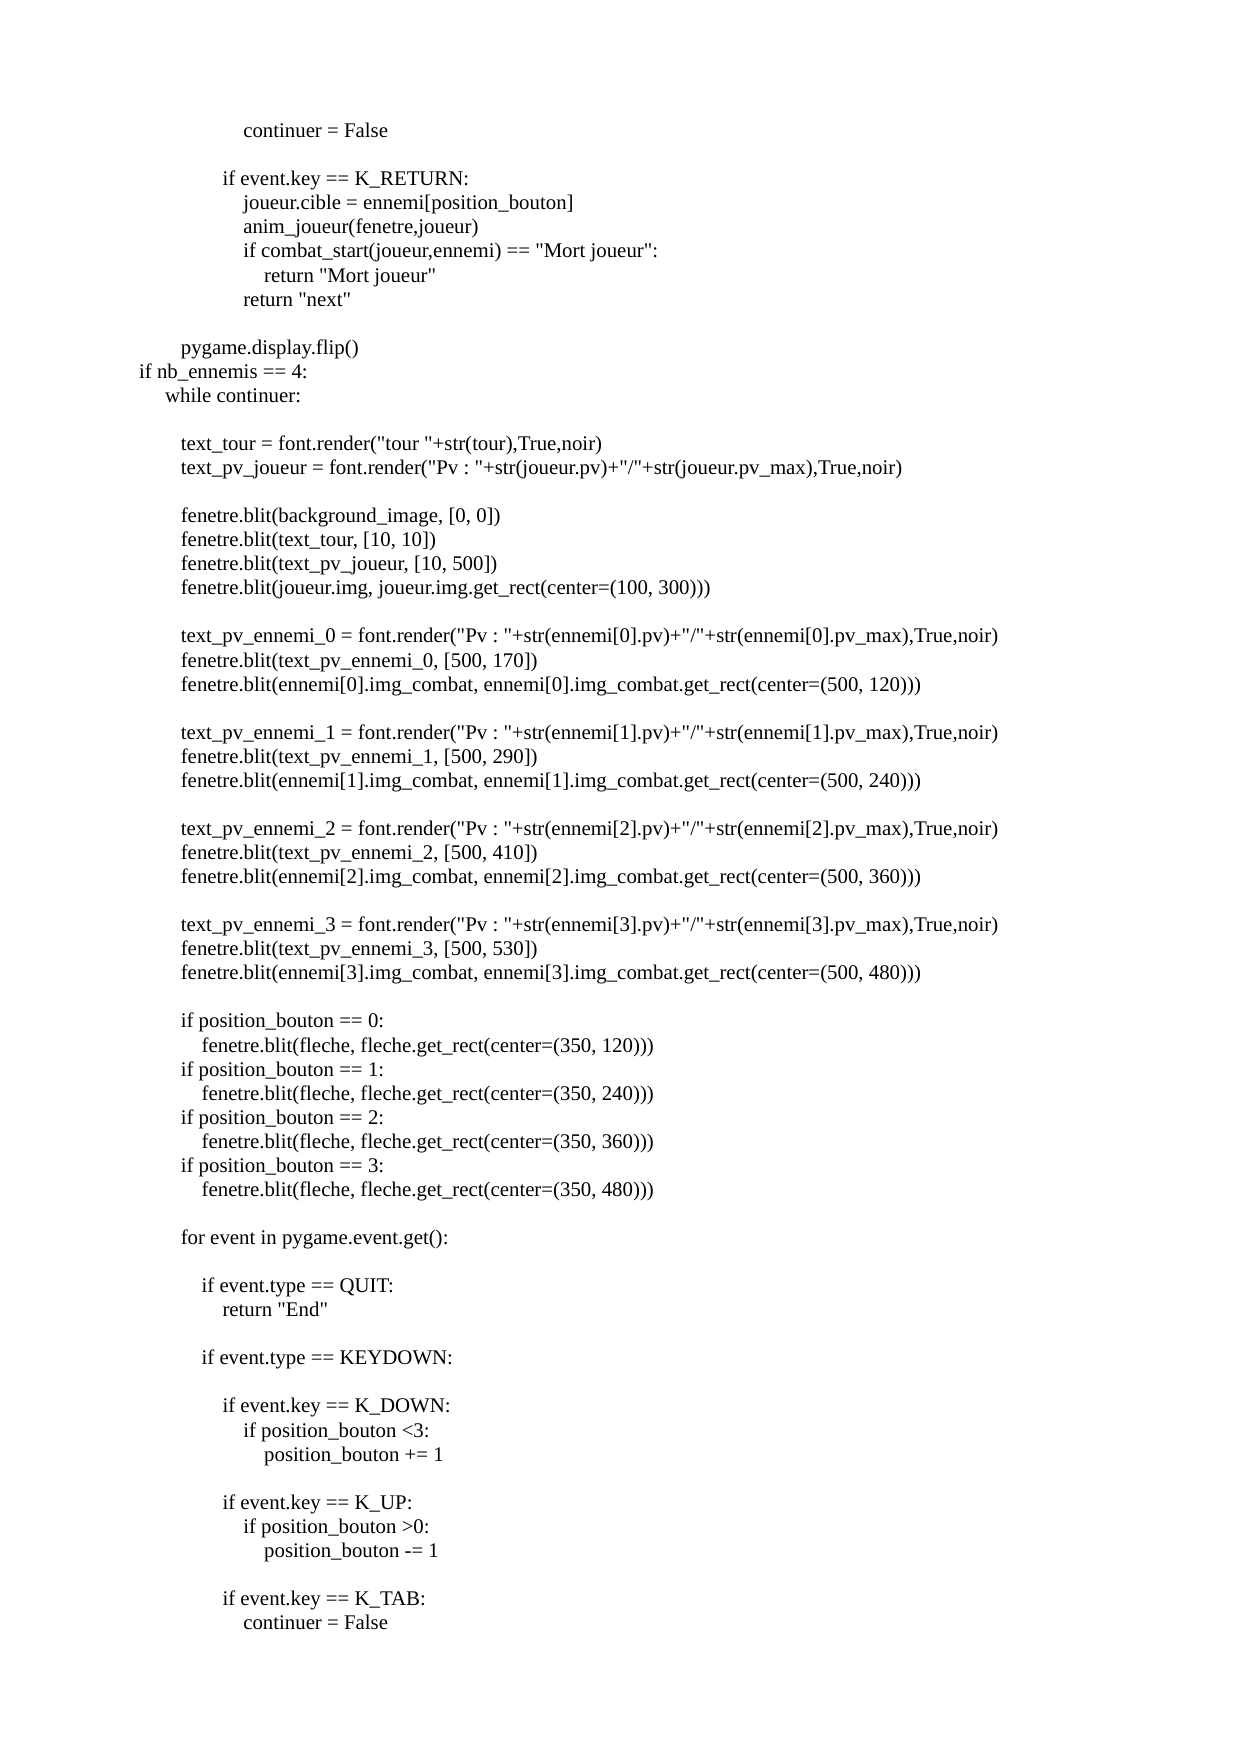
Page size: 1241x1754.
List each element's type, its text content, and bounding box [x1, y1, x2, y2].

text fenetre.blit(text_tour, [10, 10]) [118, 527, 1122, 551]
text return "next" [118, 287, 1122, 311]
text fenetre.blit(text_pv_ennemi_2, [500, 410]) [118, 840, 1122, 864]
text return "End" [118, 1297, 1122, 1321]
text if position_bouton == 2: [118, 1105, 1122, 1129]
text if event.type == KEYDOWN: [118, 1345, 1122, 1369]
text fenetre.blit(text_pv_ennemi_1, [500, 290]) [118, 744, 1122, 768]
text fenetre.blit(fleche, fleche.get_rect(center=(350, 120))) [118, 1032, 1122, 1057]
text if combat_start(joueur,ennemi) == "Mort joueur": [118, 238, 1122, 262]
text return "Mort joueur" [118, 262, 1122, 287]
text position_bouton -= 1 [118, 1538, 1122, 1562]
text fenetre.blit(ennemi[3].img_combat, ennemi[3].img_combat.get_rect(center=(500, 480))) [118, 960, 1122, 984]
text fenetre.blit(fleche, fleche.get_rect(center=(350, 360))) [118, 1129, 1122, 1153]
text if position_bouton >0: [118, 1514, 1122, 1538]
text text_pv_ennemi_1 = font.render("Pv : "+str(ennemi[1].pv)+"/"+str(ennemi[1].pv_max),True,noir) [118, 720, 1122, 744]
text if event.key == K_TAB: [118, 1586, 1122, 1610]
text text_pv_ennemi_0 = font.render("Pv : "+str(ennemi[0].pv)+"/"+str(ennemi[0].pv_max),True,noir) [118, 623, 1122, 647]
text continuer = False [118, 1610, 1122, 1634]
text text_pv_joueur = font.render("Pv : "+str(joueur.pv)+"/"+str(joueur.pv_max),True,noir) [118, 455, 1122, 479]
text while continuer: [118, 383, 1122, 407]
text if event.type == QUIT: [118, 1273, 1122, 1297]
text anim_joueur(fenetre,joueur) [118, 214, 1122, 238]
text if position_bouton == 1: [118, 1057, 1122, 1081]
text fenetre.blit(background_image, [0, 0]) [118, 503, 1122, 527]
text fenetre.blit(ennemi[1].img_combat, ennemi[1].img_combat.get_rect(center=(500, 240))) [118, 768, 1122, 792]
text if event.key == K_UP: [118, 1490, 1122, 1514]
text fenetre.blit(fleche, fleche.get_rect(center=(350, 240))) [118, 1081, 1122, 1105]
text if position_bouton == 3: [118, 1153, 1122, 1177]
text for event in pygame.event.get(): [118, 1225, 1122, 1249]
text text_pv_ennemi_3 = font.render("Pv : "+str(ennemi[3].pv)+"/"+str(ennemi[3].pv_max),True,noir) [118, 912, 1122, 936]
text text_pv_ennemi_2 = font.render("Pv : "+str(ennemi[2].pv)+"/"+str(ennemi[2].pv_max),True,noir) [118, 816, 1122, 840]
text fenetre.blit(ennemi[0].img_combat, ennemi[0].img_combat.get_rect(center=(500, 120))) [118, 672, 1122, 696]
text fenetre.blit(text_pv_ennemi_3, [500, 530]) [118, 936, 1122, 960]
text if event.key == K_DOWN: [118, 1393, 1122, 1417]
text continuer = False [118, 118, 1122, 142]
text if nb_ennemis == 4: [118, 359, 1122, 383]
text fenetre.blit(text_pv_joueur, [10, 500]) [118, 551, 1122, 575]
text joueur.cible = ennemi[position_bouton] [118, 190, 1122, 214]
text position_bouton += 1 [118, 1442, 1122, 1466]
text if position_bouton == 0: [118, 1008, 1122, 1032]
text fenetre.blit(fleche, fleche.get_rect(center=(350, 480))) [118, 1177, 1122, 1201]
text if event.key == K_RETURN: [118, 166, 1122, 190]
text fenetre.blit(text_pv_ennemi_0, [500, 170]) [118, 647, 1122, 672]
text text_tour = font.render("tour "+str(tour),True,noir) [118, 431, 1122, 455]
text fenetre.blit(ennemi[2].img_combat, ennemi[2].img_combat.get_rect(center=(500, 360))) [118, 864, 1122, 888]
text fenetre.blit(joueur.img, joueur.img.get_rect(center=(100, 300))) [118, 575, 1122, 599]
text if position_bouton <3: [118, 1417, 1122, 1442]
text pygame.display.flip() [118, 335, 1122, 359]
